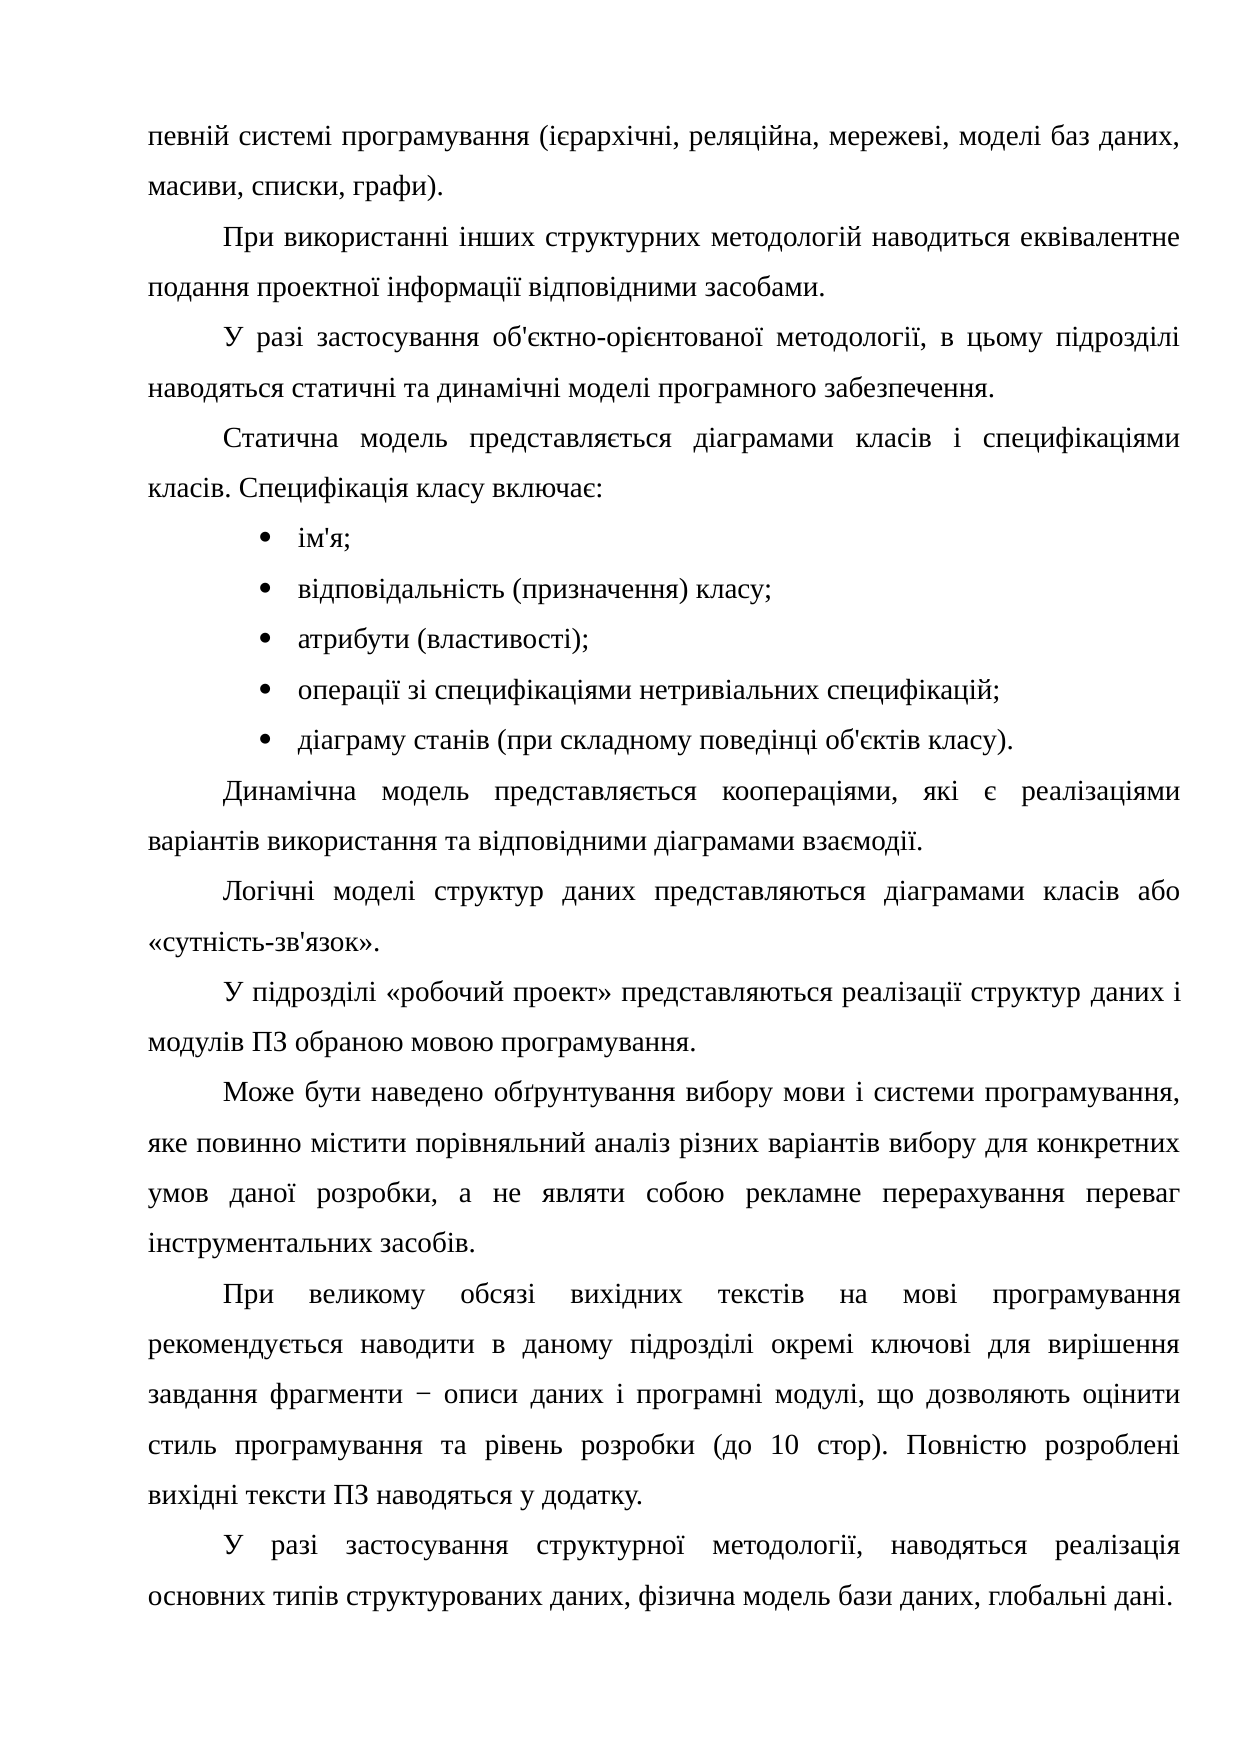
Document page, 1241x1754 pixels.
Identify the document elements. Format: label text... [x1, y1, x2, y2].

text При великому обсязі вихідних текстів на мові програмування рекомендується наводити в даному підрозділі окремі ключові для вирішення завдання фрагменти − описи даних і програмні модулі, що дозволяють оцінити стиль програмування та рівень розробки (до 10 стор). Повністю розроблені вихідні тексти ПЗ наводяться у додатку. [148, 1276, 1181, 1511]
list операції зі специфікаціями нетривіальних специфікацій; [260, 672, 1181, 706]
list діаграму станів (при складному поведінці об'єктів класу). [260, 722, 1181, 756]
text певній системі програмування (ієрархічні, реляційна, мережеві, моделі баз даних, масиви, списки, графи). [148, 118, 1181, 202]
text Логічні моделі структур даних представляються діаграмами класів або «сутність-зв'язок». [148, 873, 1181, 957]
text Динамічна модель представляється коопераціями, які є реалізаціями варіантів використання та відповідними діаграмами взаємодії. [148, 773, 1181, 857]
text У підрозділі «робочий проект» представляються реалізації структур даних і модулів ПЗ обраною мовою програмування. [148, 974, 1181, 1058]
text При використанні інших структурних методологій наводиться еквівалентне подання проектної інформації відповідними засобами. [148, 219, 1181, 303]
list ім'я; [260, 521, 1181, 554]
text Може бути наведено обґрунтування вибору мови і системи програмування, яке повинно містити порівняльний аналіз різних варіантів вибору для конкретних умов даної розробки, а не являти собою рекламне перерахування переваг інструментальних засобів. [148, 1074, 1181, 1259]
text У разі застосування структурної методології, наводяться реалізація основних типів структурованих даних, фізична модель бази даних, глобальні дані. [148, 1527, 1181, 1611]
list відповідальність (призначення) класу; [260, 571, 1181, 605]
text Статична модель представляється діаграмами класів і специфікаціями класів. Специфікація класу включає: [148, 420, 1181, 504]
text У разі застосування об'єктно-орієнтованої методології, в цьому підрозділі наводяться статичні та динамічні моделі програмного забезпечення. [148, 319, 1181, 403]
list атрибути (властивості); [260, 621, 1181, 655]
